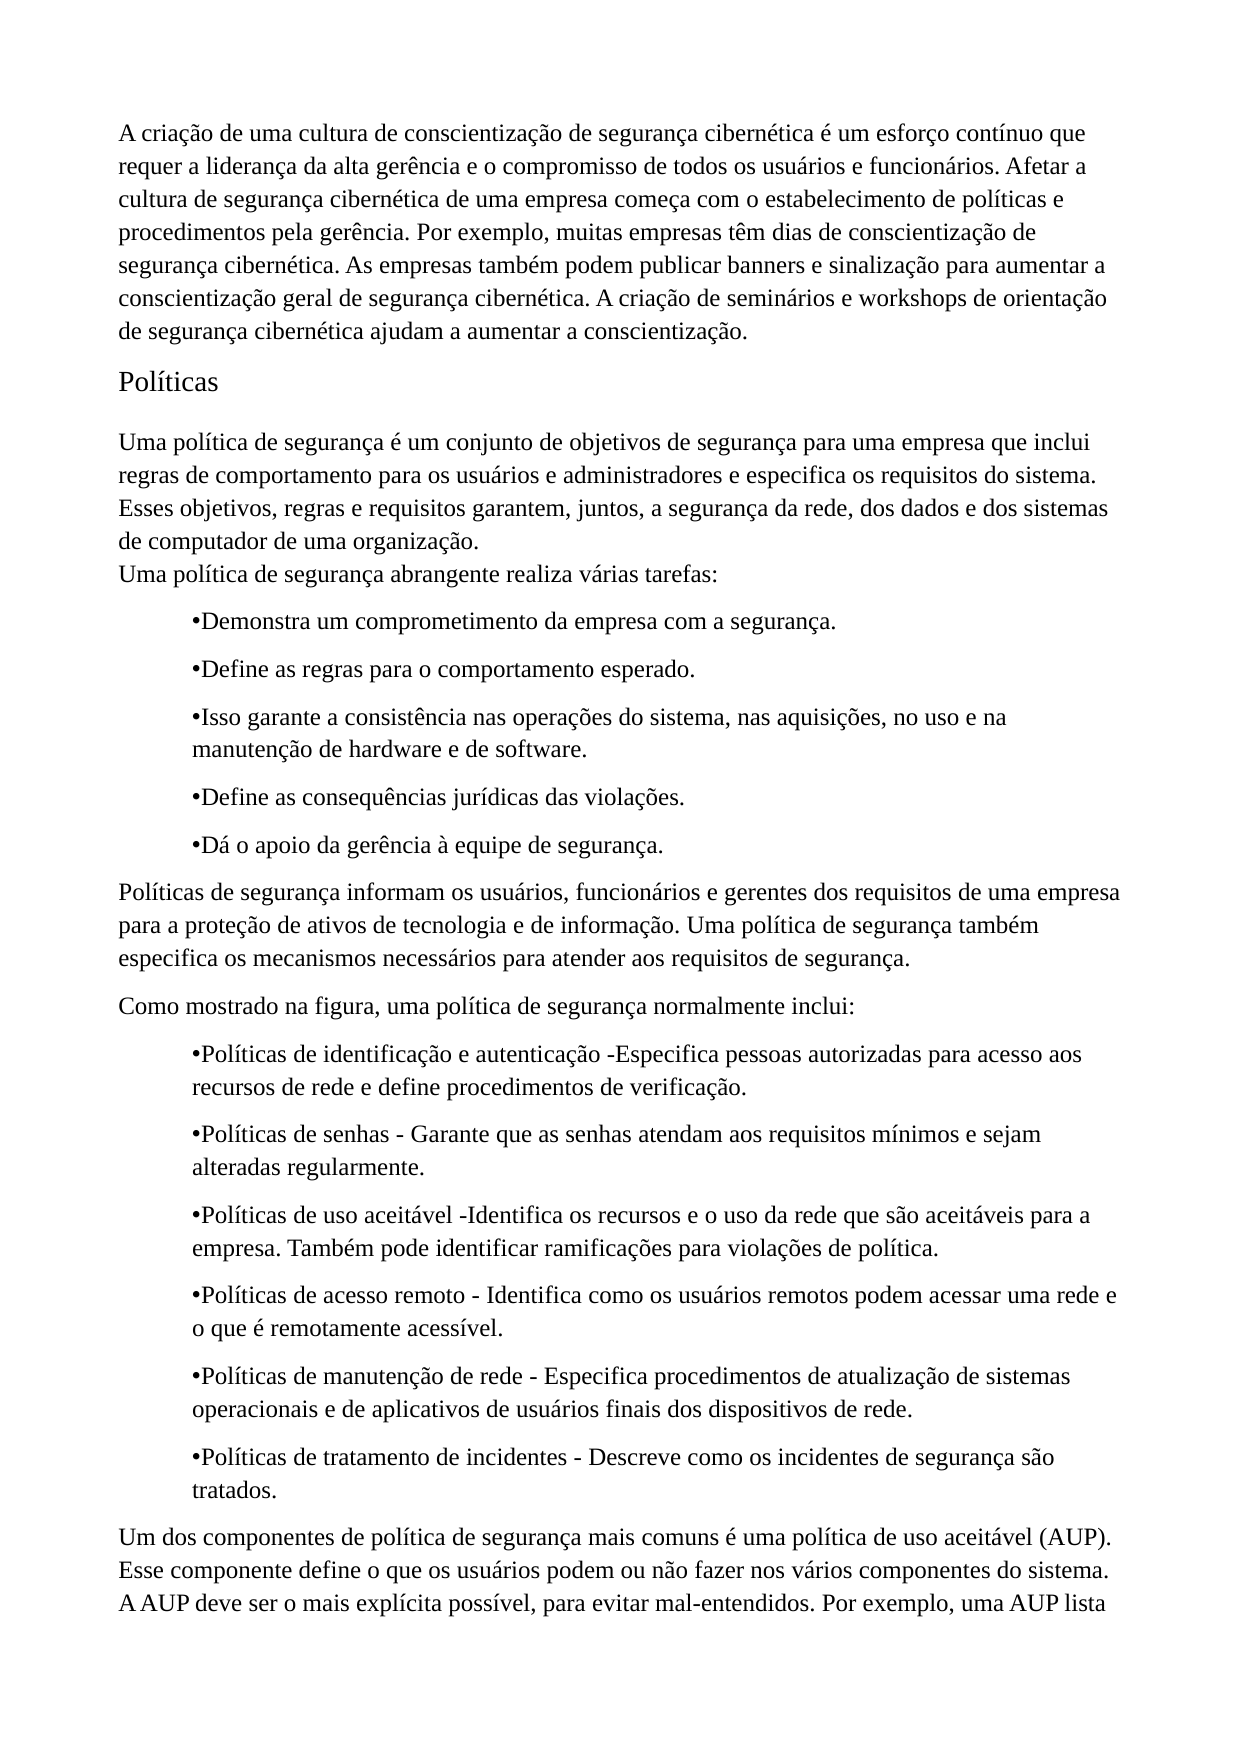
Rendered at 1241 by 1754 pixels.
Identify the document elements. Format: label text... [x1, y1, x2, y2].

text A criação de uma cultura de conscientização de segurança cibernética é um esforço contínuo que requer a liderança da alta gerência e o compromisso de todos os usuários e funcionários. Afetar a cultura de segurança cibernética de uma empresa começa com o estabelecimento de políticas e procedimentos pela gerência. Por exemplo, muitas empresas têm dias de conscientização de segurança cibernética. As empresas também podem publicar banners e sinalização para aumentar a conscientização geral de segurança cibernética. A criação de seminários e workshops de orientação de segurança cibernética ajudam a aumentar a conscientização. [118, 118, 1122, 345]
list Políticas de senhas - Garante que as senhas atendam aos requisitos mínimos e sejam alteradas regularmente. [118, 1119, 1122, 1181]
list Políticas de identificação e autenticação -Especifica pessoas autorizadas para acesso aos recursos de rede e define procedimentos de verificação. [118, 1039, 1122, 1100]
list Políticas de acesso remoto - Identifica como os usuários remotos podem acessar uma rede e o que é remotamente acessível. [118, 1281, 1122, 1342]
list Demonstra um comprometimento da empresa com a segurança. [118, 606, 1122, 635]
list Políticas de uso aceitável -Identifica os recursos e o uso da rede que são aceitáveis para a empresa. Também pode identificar ramificações para violações de política. [118, 1200, 1122, 1262]
list Isso garante a consistência nas operações do sistema, nas aquisições, no uso e na manutenção de hardware e de software. [118, 702, 1122, 763]
subtitle Políticas [118, 364, 1122, 397]
list Dá o apoio da gerência à equipe de segurança. [118, 830, 1122, 858]
text Políticas de segurança informam os usuários, funcionários e gerentes dos requisitos de uma empresa para a proteção de ativos de tecnologia e de informação. Uma política de segurança também especifica os mecanismos necessários para atender aos requisitos de segurança. [118, 877, 1122, 972]
text Como mostrado na figura, uma política de segurança normalmente inclui: [118, 991, 1122, 1020]
list Políticas de manutenção de rede - Especifica procedimentos de atualização de sistemas operacionais e de aplicativos de usuários finais dos dispositivos de rede. [118, 1361, 1122, 1423]
text Um dos componentes de política de segurança mais comuns é uma política de uso aceitável (AUP). Esse componente define o que os usuários podem ou não fazer nos vários componentes do sistema. A AUP deve ser o mais explícita possível, para evitar mal-entendidos. Por exemplo, uma AUP lista [118, 1522, 1122, 1617]
text Uma política de segurança é um conjunto de objetivos de segurança para uma empresa que inclui regras de comportamento para os usuários e administradores e especifica os requisitos do sistema. Esses objetivos, regras e requisitos garantem, juntos, a segurança da rede, dos dados e dos sistemas de computador de uma organização. [118, 427, 1122, 554]
list Define as regras para o comportamento esperado. [118, 654, 1122, 683]
text Uma política de segurança abrangente realiza várias tarefas: [118, 559, 1122, 587]
list Define as consequências jurídicas das violações. [118, 782, 1122, 811]
list Políticas de tratamento de incidentes - Descreve como os incidentes de segurança são tratados. [118, 1442, 1122, 1503]
